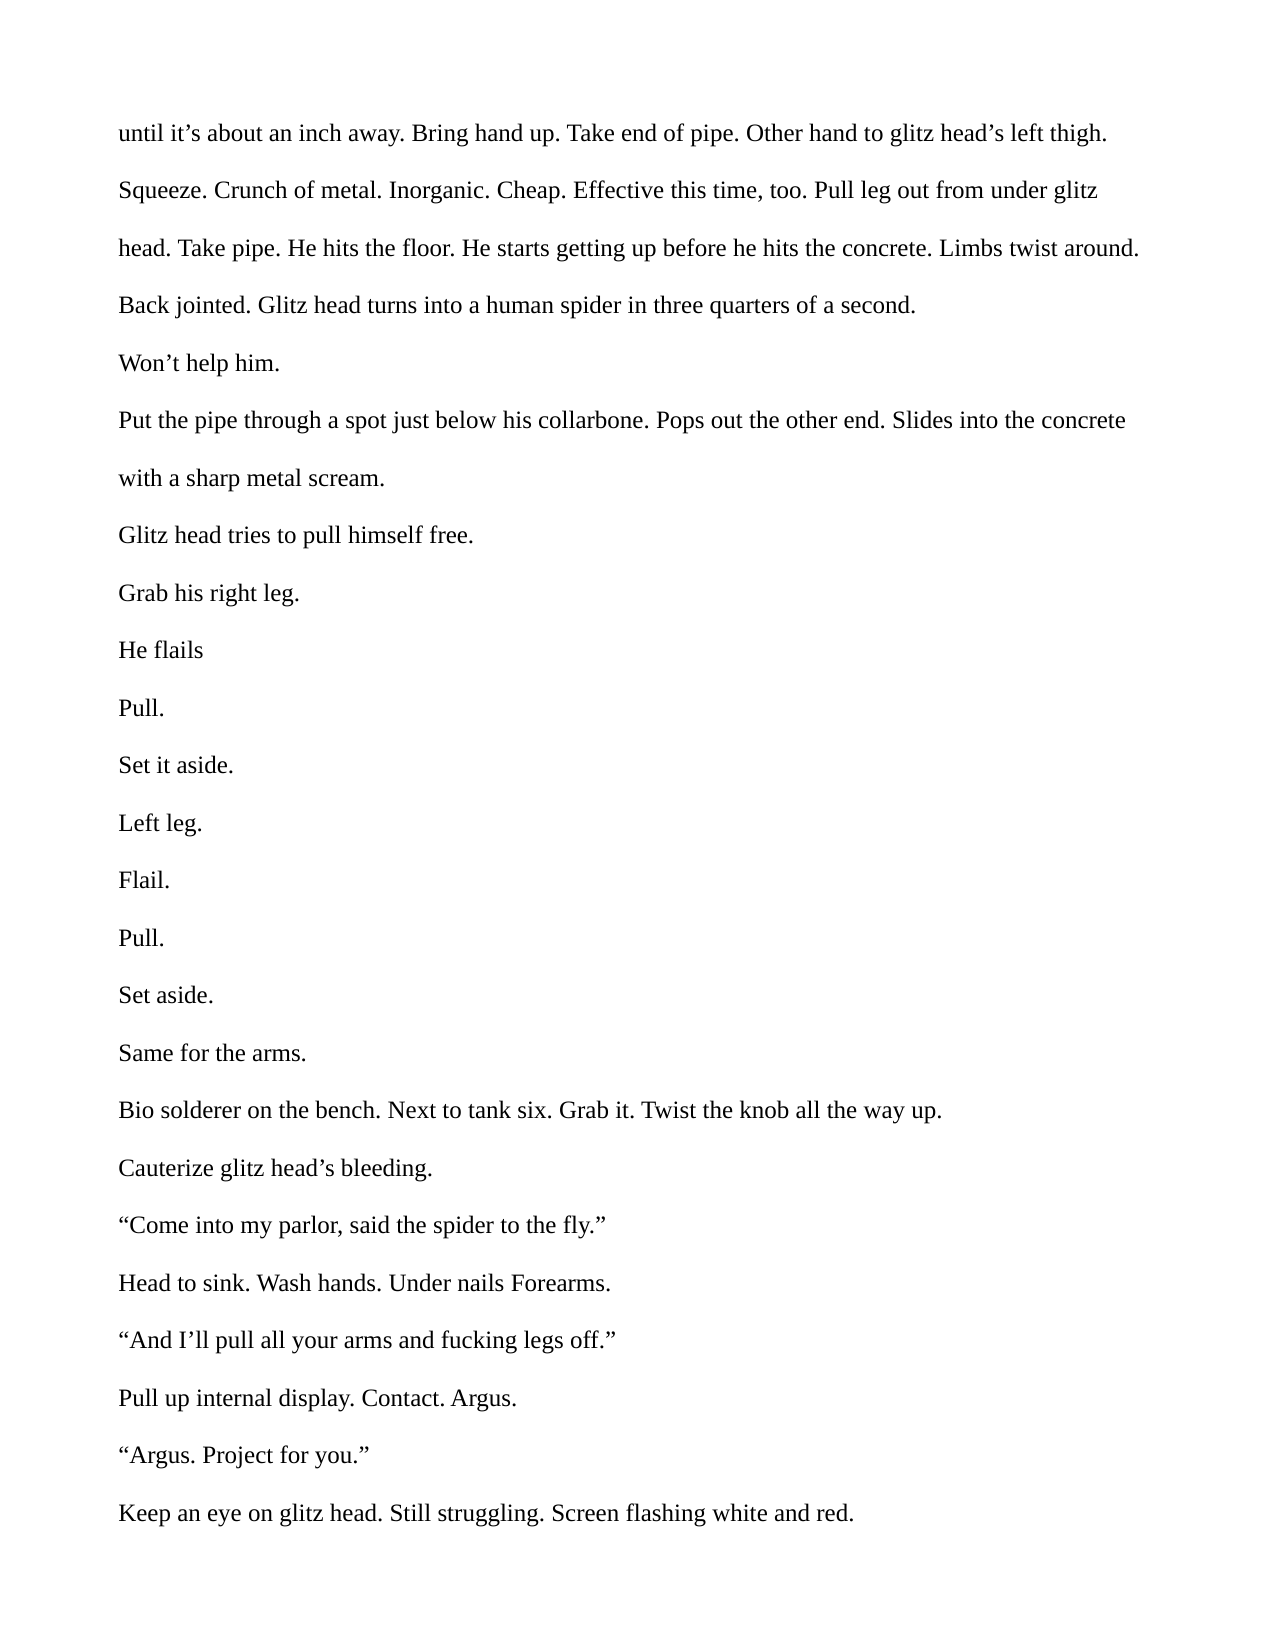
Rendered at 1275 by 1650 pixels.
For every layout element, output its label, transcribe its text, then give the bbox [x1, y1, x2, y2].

text “Come into my parlor, said the spider to the fly.” Head to sink. Wash hands. Under nails Forearms. “And I’ll pull all your arms and fucking legs off.” Pull up internal display. Contact. Argus. “Argus. Project for you.” Keep an eye on glitz head. Still struggling. Screen flashing white and red. [118, 1211, 1157, 1527]
text until it’s about an inch away. Bring hand up. Take end of pipe. Other hand to glitz head’s left thigh. Squeeze. Crunch of metal. Inorganic. Cheap. Effective this time, too. Pull leg out from under glitz head. Take pipe. He hits the floor. He starts getting up before he hits the concrete. Limbs twist around. Back jointed. Glitz head turns into a human spider in three quarters of a second. Won’t help him. Put the pipe through a spot just below his collarbone. Pops out the other end. Slides into the concrete with a sharp metal scream. Glitz head tries to pull himself free. Grab his right leg. He flails [118, 118, 1157, 664]
text Pull. Set it aside. Left leg. Flail. Pull. Set aside. Same for the arms. Bio solderer on the bench. Next to tank six. Grab it. Twist the knob all the way up. Cauterize glitz head’s bleeding. [118, 693, 1157, 1182]
